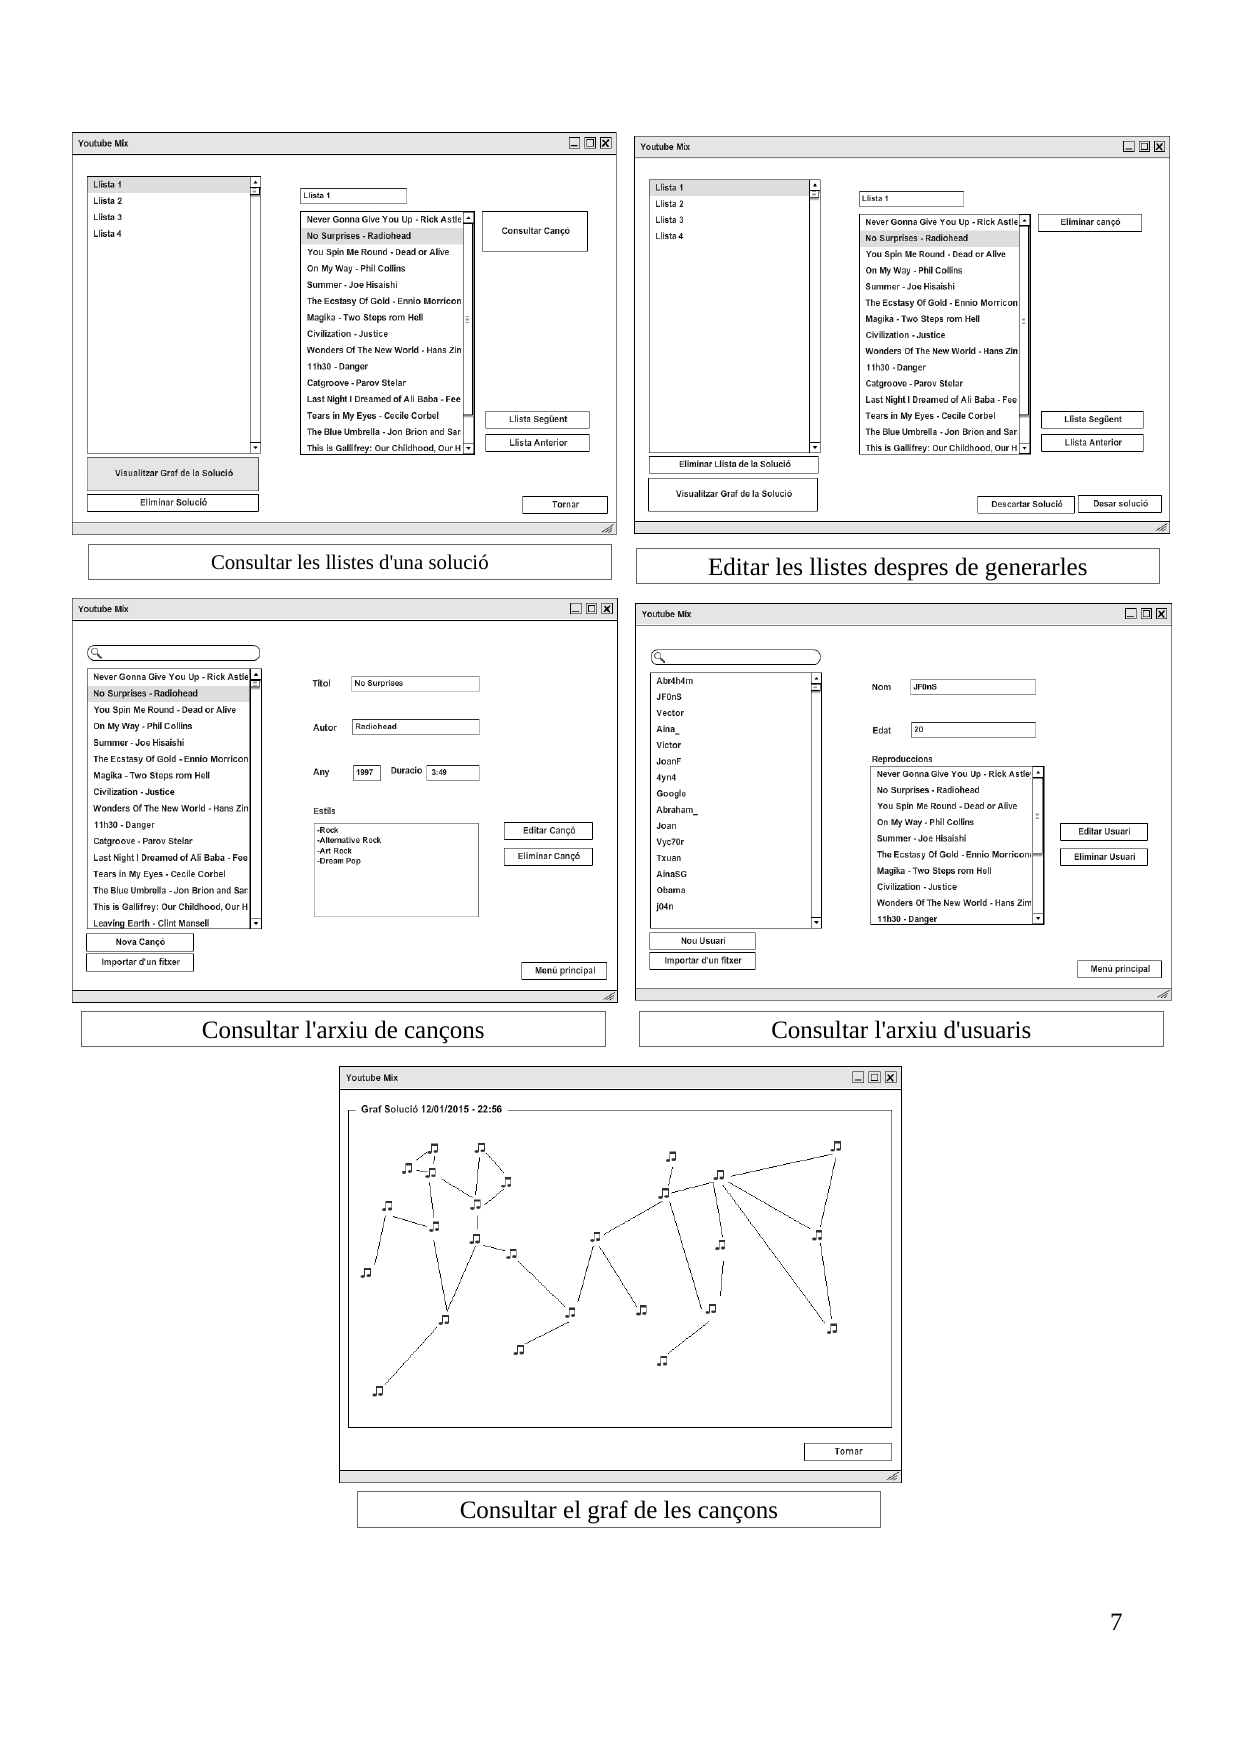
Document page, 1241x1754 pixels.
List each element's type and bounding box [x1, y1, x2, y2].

picture [631, 132, 1172, 535]
picture [70, 129, 619, 537]
picture [336, 1063, 905, 1485]
picture [635, 600, 1174, 1003]
picture [71, 596, 619, 1004]
